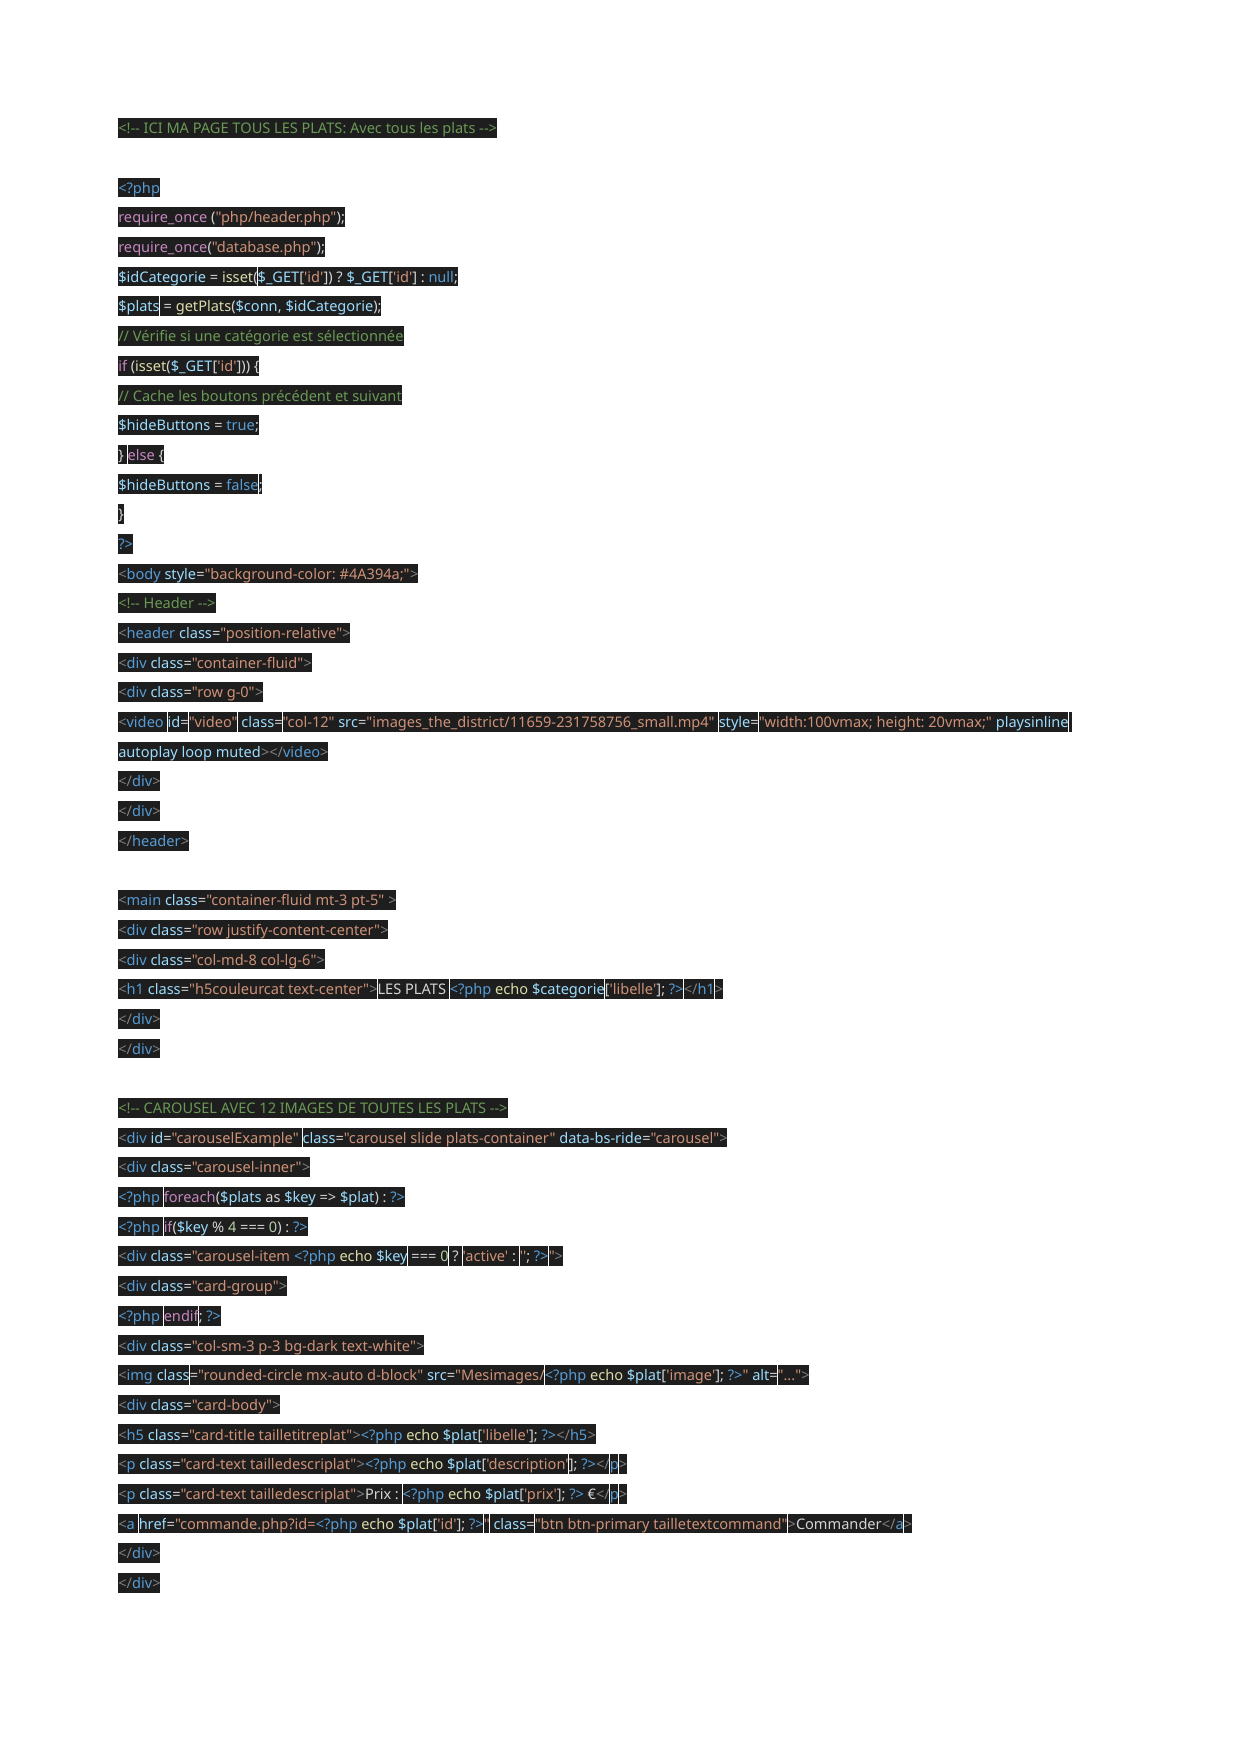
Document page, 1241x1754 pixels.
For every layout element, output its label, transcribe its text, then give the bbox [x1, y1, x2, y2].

text require_once("database.php"); [118, 227, 1122, 257]
text </div> [118, 999, 1122, 1029]
text <main class="container-fluid mt-3 pt-5" > [118, 880, 1122, 910]
text <p class="card-text tailledescriplat">Prix : <?php echo $plat['prix']; ?> €</p> [118, 1474, 1122, 1504]
text if (isset($_GET['id'])) { [118, 346, 1122, 376]
text } [118, 494, 1122, 524]
text <p class="card-text tailledescriplat"><?php echo $plat['description']; ?></p> [118, 1444, 1122, 1474]
text </div> [118, 1533, 1122, 1563]
text </header> [118, 821, 1122, 851]
text <img class="rounded-circle mx-auto d-block" src="Mesimages/<?php echo $plat['image']; ?>" alt="..."> [118, 1355, 1122, 1385]
text <?php [118, 168, 1122, 197]
text <div class="card-body"> [118, 1385, 1122, 1414]
text </div> [118, 761, 1122, 791]
text $hideButtons = false; [118, 464, 1122, 494]
text <video id="video" class="col-12" src="images_the_district/11659-231758756_small.mp4" style="width:100vmax; height: 20vmax;" playsinline autoplay loop muted></video> [118, 702, 1122, 761]
text <!-- CAROUSEL AVEC 12 IMAGES DE TOUTES LES PLATS --> [118, 1088, 1122, 1118]
text $hideButtons = true; [118, 405, 1122, 435]
text <header class="position-relative"> [118, 613, 1122, 643]
text <div class="col-md-8 col-lg-6"> [118, 939, 1122, 969]
text <div class="row g-0"> [118, 672, 1122, 702]
text <div id="carouselExample" class="carousel slide plats-container" data-bs-ride="carousel"> [118, 1118, 1122, 1147]
text ?> [118, 524, 1122, 554]
text <div class="card-group"> [118, 1266, 1122, 1296]
text <h1 class="h5couleurcat text-center">LES PLATS <?php echo $categorie['libelle']; ?></h1> [118, 969, 1122, 999]
text <div class="container-fluid"> [118, 643, 1122, 672]
text // Cache les boutons précédent et suivant [118, 376, 1122, 405]
text <?php foreach($plats as $key => $plat) : ?> [118, 1177, 1122, 1207]
text <body style="background-color: #4A394a;"> [118, 554, 1122, 583]
text <!-- Header --> [118, 583, 1122, 613]
text <div class="carousel-inner"> [118, 1147, 1122, 1177]
text require_once ("php/header.php"); [118, 197, 1122, 227]
text <?php endif; ?> [118, 1296, 1122, 1326]
text <!-- ICI MA PAGE TOUS LES PLATS: Avec tous les plats --> [118, 118, 1122, 138]
text $idCategorie = isset($_GET['id']) ? $_GET['id'] : null; [118, 257, 1122, 286]
text </div> [118, 791, 1122, 821]
text <?php if($key % 4 === 0) : ?> [118, 1207, 1122, 1236]
text <div class="carousel-item <?php echo $key === 0 ? 'active' : ''; ?>"> [118, 1236, 1122, 1266]
text </div> [118, 1563, 1122, 1593]
text $plats = getPlats($conn, $idCategorie); [118, 286, 1122, 316]
text <a href="commande.php?id=<?php echo $plat['id']; ?>" class="btn btn-primary tailletextcommand">Commander</a> [118, 1504, 1122, 1533]
text <div class="row justify-content-center"> [118, 910, 1122, 939]
text // Vérifie si une catégorie est sélectionnée [118, 316, 1122, 346]
text } else { [118, 435, 1122, 464]
text <h5 class="card-title tailletitreplat"><?php echo $plat['libelle']; ?></h5> [118, 1414, 1122, 1444]
text </div> [118, 1029, 1122, 1058]
text <div class="col-sm-3 p-3 bg-dark text-white"> [118, 1326, 1122, 1355]
